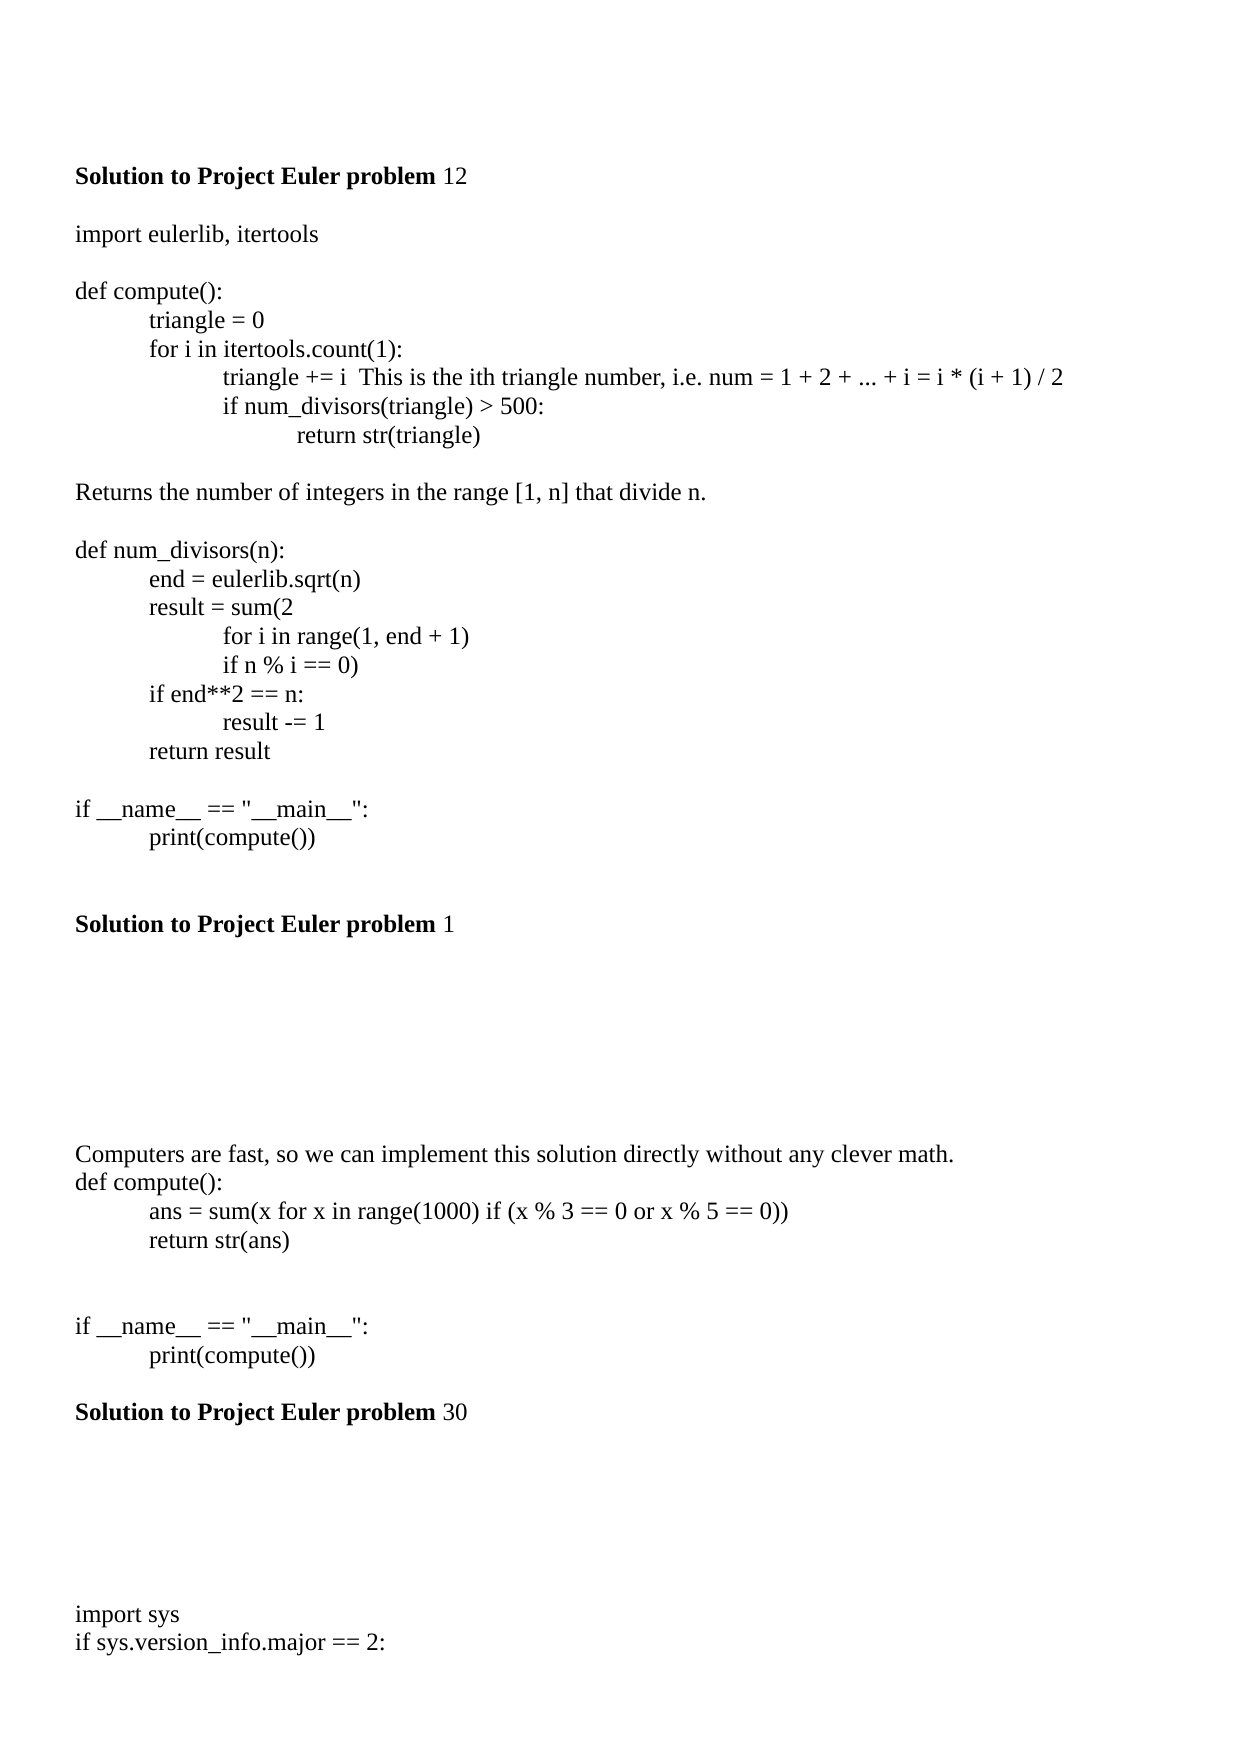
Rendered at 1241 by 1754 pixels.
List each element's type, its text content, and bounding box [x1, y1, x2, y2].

text if __name__ == "__main__": [75, 1311, 1165, 1340]
text return str(triangle) [75, 420, 1165, 449]
text import eulerlib, itertools [75, 219, 1165, 247]
text result = sum(2 [75, 592, 1165, 621]
text if n % i == 0) [75, 650, 1165, 679]
text def compute(): [75, 1167, 1165, 1196]
text end = eulerlib.sqrt(n) [75, 564, 1165, 592]
text print(compute()) [75, 1340, 1165, 1369]
text Solution to Project Euler problem 1 [75, 909, 1165, 937]
text return str(ans) [75, 1225, 1165, 1254]
text triangle = 0 [75, 305, 1165, 334]
text Computers are fast, so we can implement this solution directly without any clever math. [75, 1139, 1165, 1167]
text result -= 1 [75, 707, 1165, 736]
text if sys.version_info.major == 2: [75, 1627, 1165, 1656]
text print(compute()) [75, 822, 1165, 851]
text return result [75, 736, 1165, 765]
text def num_divisors(n): [75, 535, 1165, 564]
text triangle += i This is the ith triangle number, i.e. num = 1 + 2 + ... + i = i * (i + 1) / 2 [75, 362, 1165, 391]
text for i in range(1, end + 1) [75, 621, 1165, 650]
text def compute(): [75, 276, 1165, 305]
text Returns the number of integers in the range [1, n] that divide n. [75, 477, 1165, 506]
text if end**2 == n: [75, 679, 1165, 707]
text import sys [75, 1599, 1165, 1627]
text Solution to Project Euler problem 12 [75, 161, 1165, 190]
text if num_divisors(triangle) > 500: [75, 391, 1165, 420]
text if __name__ == "__main__": [75, 794, 1165, 822]
text Solution to Project Euler problem 30 [75, 1397, 1165, 1426]
text ans = sum(x for x in range(1000) if (x % 3 == 0 or x % 5 == 0)) [75, 1196, 1165, 1225]
text for i in itertools.count(1): [75, 334, 1165, 362]
